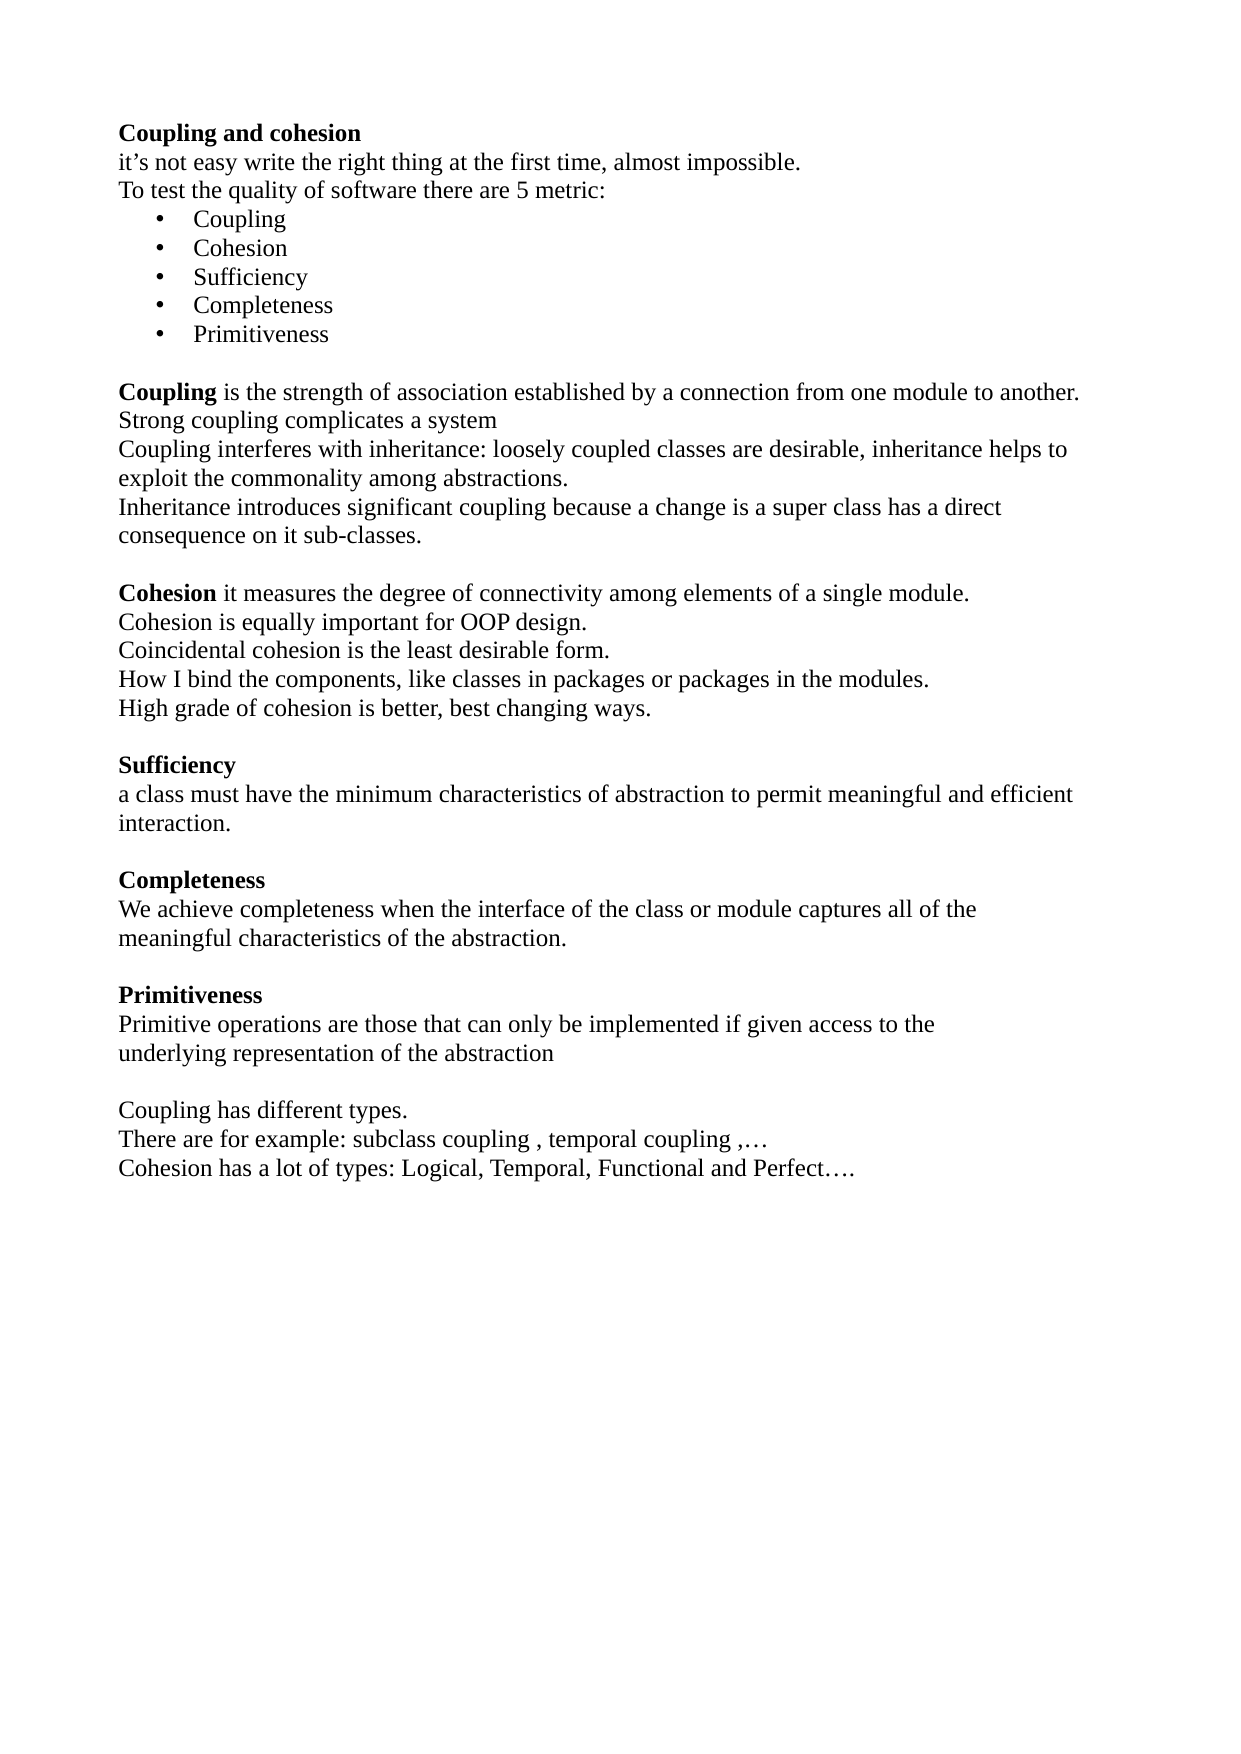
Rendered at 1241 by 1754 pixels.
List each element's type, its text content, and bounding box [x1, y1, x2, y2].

list Primitiveness [156, 319, 1122, 348]
text Sufficiency [118, 751, 1122, 779]
text Inheritance introduces significant coupling because a change is a super class has a direct consequence on it sub-classes. [118, 492, 1122, 549]
text Coupling has different types. [118, 1096, 1122, 1124]
text Completeness [118, 866, 1122, 894]
list Completeness [156, 291, 1122, 319]
text meaningful characteristics of the abstraction. [118, 923, 1122, 952]
list Sufficiency [156, 262, 1122, 291]
list Coupling [156, 204, 1122, 233]
list Cohesion [156, 233, 1122, 262]
text a class must have the minimum characteristics of abstraction to permit meaningful and efficient interaction. [118, 779, 1122, 837]
text Coincidental cohesion is the least desirable form. [118, 636, 1122, 664]
text it’s not easy write the right thing at the first time, almost impossible. [118, 147, 1122, 176]
text High grade of cohesion is better, best changing ways. [118, 693, 1122, 722]
text Coupling interferes with inheritance: loosely coupled classes are desirable, inheritance helps to exploit the commonality among abstractions. [118, 434, 1122, 492]
text How I bind the components, like classes in packages or packages in the modules. [118, 664, 1122, 693]
text Cohesion is equally important for OOP design. [118, 607, 1122, 636]
text Cohesion it measures the degree of connectivity among elements of a single module. [118, 578, 1122, 607]
text Coupling is the strength of association established by a connection from one module to another. [118, 377, 1122, 406]
text To test the quality of software there are 5 metric: [118, 176, 1122, 204]
text Strong coupling complicates a system [118, 406, 1122, 434]
text underlying representation of the abstraction [118, 1038, 1122, 1067]
text We achieve completeness when the interface of the class or module captures all of the [118, 894, 1122, 923]
text Primitive operations are those that can only be implemented if given access to the [118, 1009, 1122, 1038]
text There are for example: subclass coupling , temporal coupling ,… [118, 1124, 1122, 1153]
text Primitiveness [118, 981, 1122, 1009]
text Coupling and cohesion [118, 118, 1122, 147]
text Cohesion has a lot of types: Logical, Temporal, Functional and Perfect…. [118, 1153, 1122, 1182]
